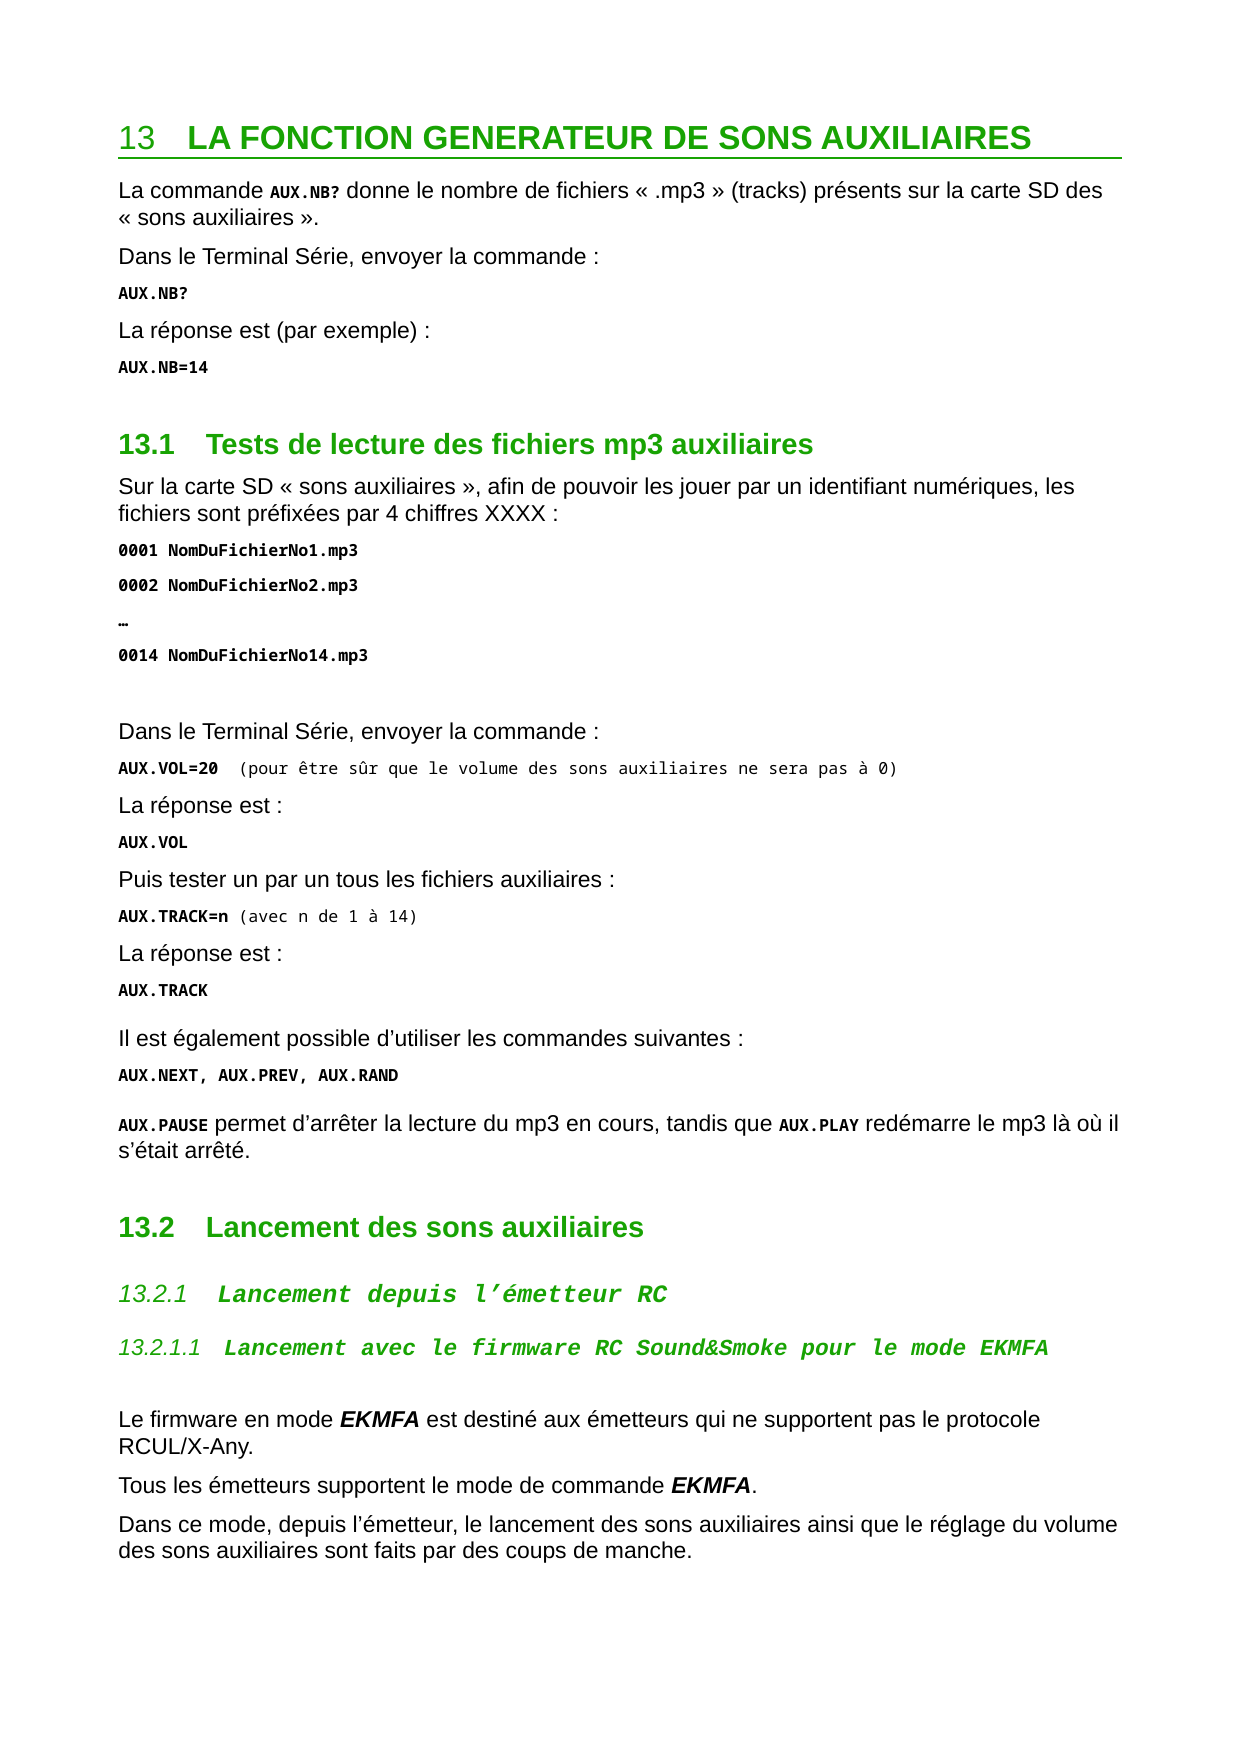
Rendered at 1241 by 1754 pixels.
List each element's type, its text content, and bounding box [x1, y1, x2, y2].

text 0002 NomDuFichierNo2.mp3 [118, 574, 1122, 596]
text Tous les émetteurs supportent le mode de commande EKMFA. [118, 1472, 1122, 1498]
text Dans le Terminal Série, envoyer la commande : [118, 718, 1122, 744]
text La réponse est : [118, 940, 1122, 966]
text 0014 NomDuFichierNo14.mp3 [118, 644, 1122, 667]
text AUX.VOL=20 (pour être sûr que le volume des sons auxiliaires ne sera pas à 0) [118, 757, 1122, 779]
text Il est également possible d’utiliser les commandes suivantes : [118, 1025, 1122, 1051]
subtitle LA FONCTION GENERATEUR DE SONS AUXILIAIRES [118, 118, 1122, 157]
text AUX.VOL [118, 831, 1122, 853]
text Sur la carte SD « sons auxiliaires », afin de pouvoir les jouer par un identifiant numériques, les fichiers sont préfixées par 4 chiffres XXXX : [118, 473, 1122, 526]
text AUX.NB=14 [118, 356, 1122, 378]
subtitle Tests de lecture des fichiers mp3 auxiliaires [118, 427, 1122, 461]
text AUX.NB? [118, 282, 1122, 304]
text Puis tester un par un tous les fichiers auxiliaires : [118, 866, 1122, 892]
text La commande AUX.NB? donne le nombre de fichiers « .mp3 » (tracks) présents sur la carte SD des « sons auxiliaires ». [118, 177, 1122, 230]
text … [118, 609, 1122, 632]
subtitle Lancement avec le firmware RC Sound&Smoke pour le mode EKMFA [118, 1334, 1122, 1362]
text Dans le Terminal Série, envoyer la commande : [118, 243, 1122, 269]
text Dans ce mode, depuis l’émetteur, le lancement des sons auxiliaires ainsi que le réglage du volume des sons auxiliaires sont faits par des coups de manche. [118, 1511, 1122, 1563]
subtitle Lancement des sons auxiliaires [118, 1210, 1122, 1243]
text AUX.TRACK=n (avec n de 1 à 14) [118, 905, 1122, 927]
text Le firmware en mode EKMFA est destiné aux émetteurs qui ne supportent pas le protocole RCUL/X-Any. [118, 1406, 1122, 1459]
text La réponse est : [118, 792, 1122, 818]
text La réponse est (par exemple) : [118, 317, 1122, 343]
text AUX.PAUSE permet d’arrêter la lecture du mp3 en cours, tandis que AUX.PLAY redémarre le mp3 là où il s’était arrêté. [118, 1110, 1122, 1163]
subtitle Lancement depuis l’émetteur RC [118, 1279, 1122, 1309]
text AUX.TRACK [118, 979, 1122, 1001]
text 0001 NomDuFichierNo1.mp3 [118, 538, 1122, 561]
text AUX.NEXT, AUX.PREV, AUX.RAND [118, 1064, 1122, 1087]
